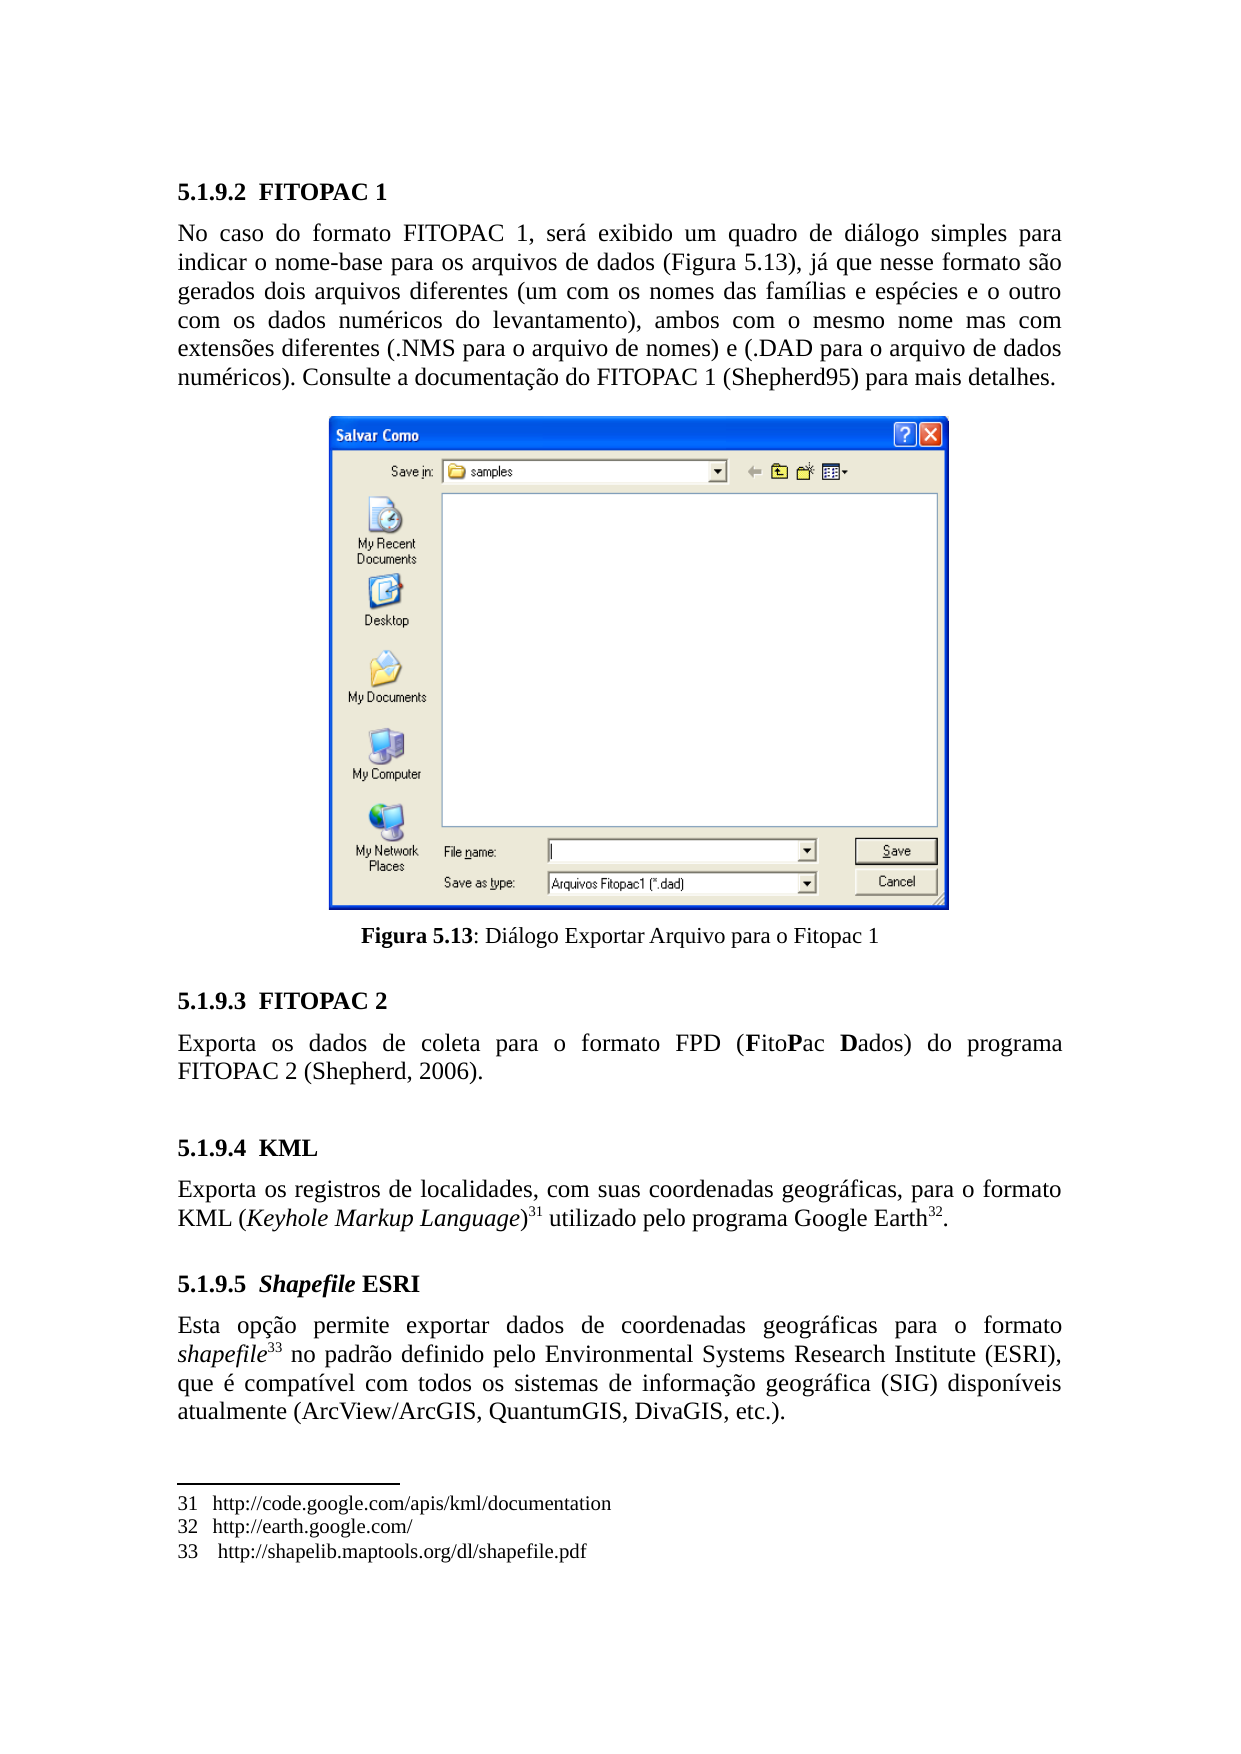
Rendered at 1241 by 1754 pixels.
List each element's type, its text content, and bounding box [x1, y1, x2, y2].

subtitle 5.1.9.2 FITOPAC 1 [177, 177, 1063, 206]
text Exporta os dados de coleta para o formato FPD (FitoPac Dados) do programa FITOPAC 2 (Shepherd, 2006). [177, 1028, 1063, 1085]
text Exporta os registros de localidades, com suas coordenadas geográficas, para o formato KML (Keyhole Markup Language) utilizado pelo programa Google Earth. [177, 1174, 1063, 1231]
subtitle 5.1.9.4 KML [177, 1133, 1063, 1161]
text http://code.google.com/apis/kml/documentation [177, 1490, 1063, 1514]
text No caso do formato FITOPAC 1, será exibido um quadro de diálogo simples para indicar o nome-base para os arquivos de dados (Figura 5.13), já que nesse formato são gerados dois arquivos diferentes (um com os nomes das famílias e espécies e o outro com os dados numéricos do levantamento), ambos com o mesmo nome mas com extensões diferentes (.NMS para o arquivo de nomes) e (.DAD para o arquivo de dados numéricos). Consulte a documentação do FITOPAC 1 (Shepherd95) para mais detalhes. [177, 218, 1063, 391]
subtitle 5.1.9.5 Shapefile ESRI [177, 1269, 1063, 1298]
text http://earth.google.com/ [177, 1514, 1063, 1538]
text Figura 5.13: Diálogo Exportar Arquivo para o Fitopac 1 [177, 922, 1063, 949]
text http://shapelib.maptools.org/dl/shapefile.pdf [177, 1538, 1063, 1563]
subtitle 5.1.9.3 FITOPAC 2 [177, 986, 1063, 1015]
text Esta opção permite exportar dados de coordenadas geográficas para o formato shapefile no padrão definido pelo Environmental Systems Research Institute (ESRI), que é compatível com todos os sistemas de informação geográfica (SIG) disponíveis atualmente (ArcView/ArcGIS, QuantumGIS, DivaGIS, etc.). [177, 1310, 1063, 1425]
picture [328, 416, 949, 910]
